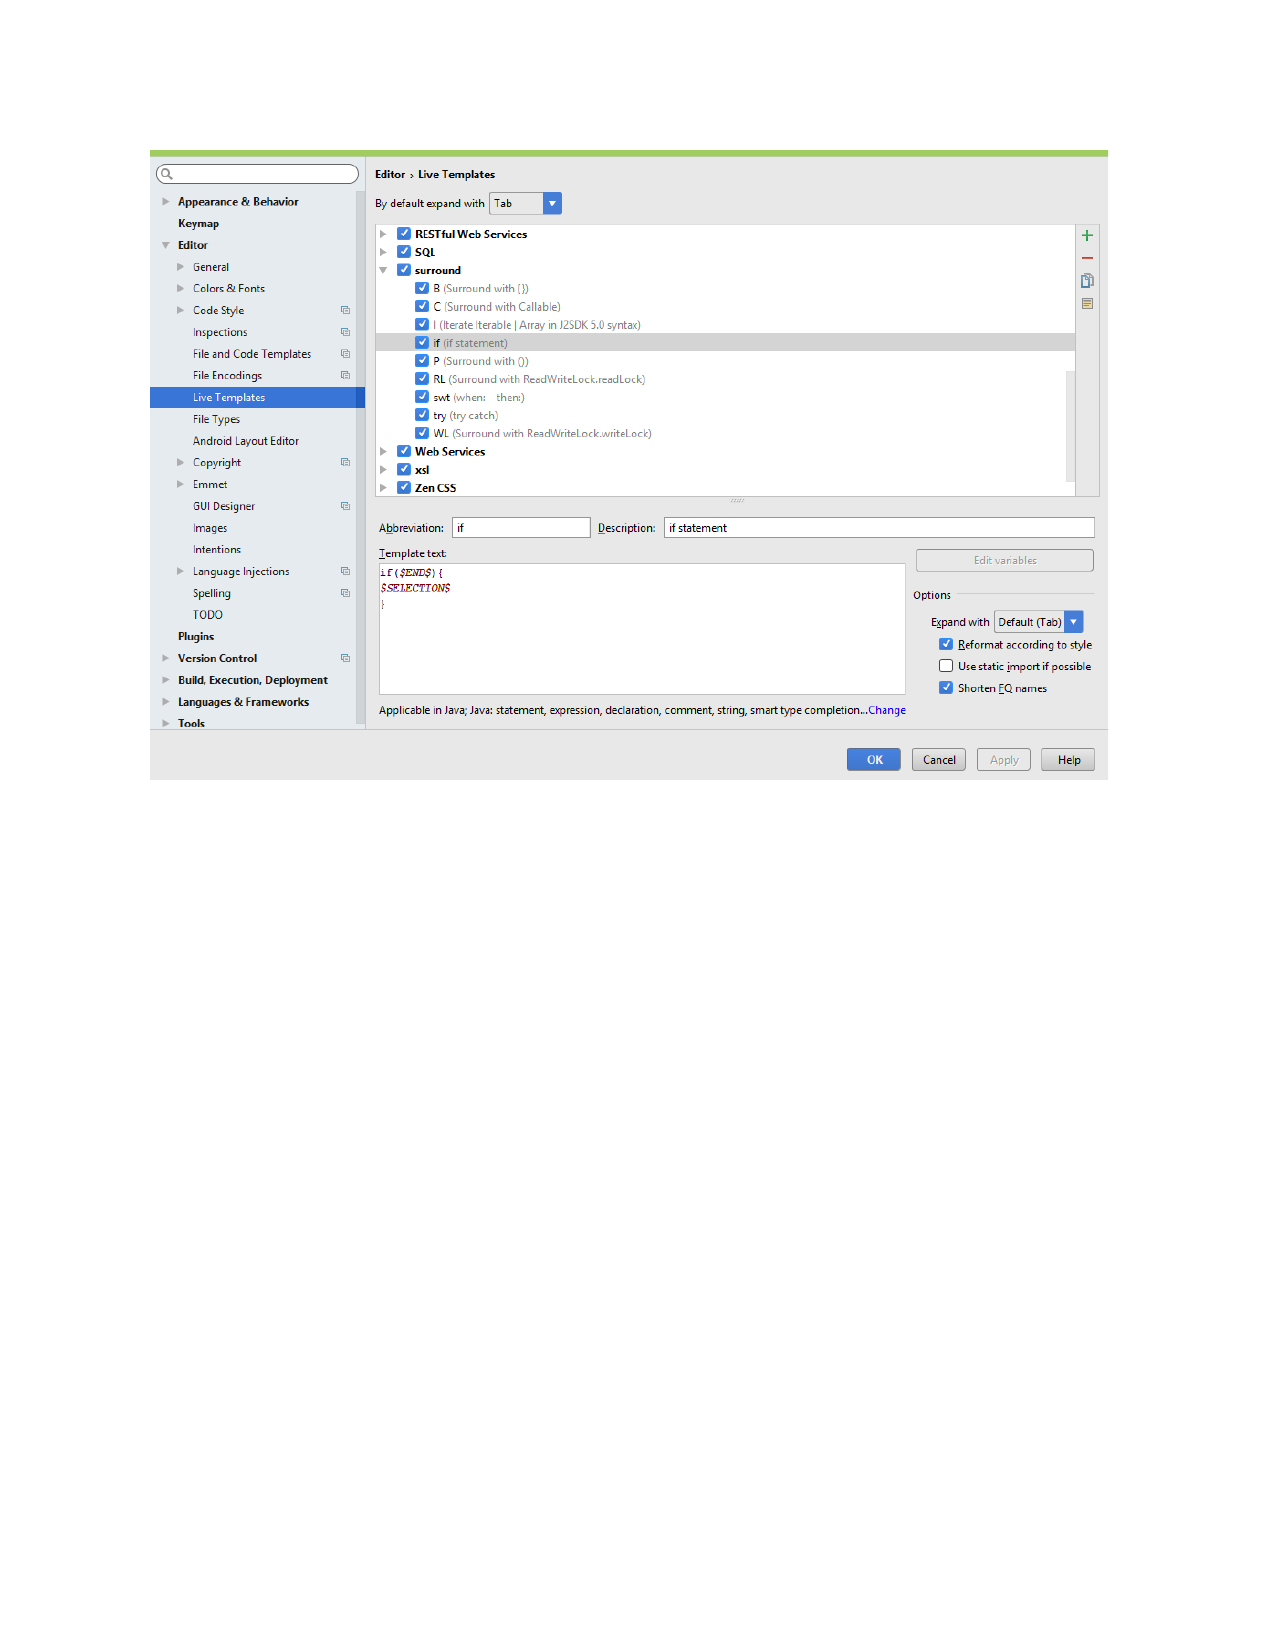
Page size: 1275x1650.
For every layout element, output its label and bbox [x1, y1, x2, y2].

picture [150, 150, 1109, 780]
